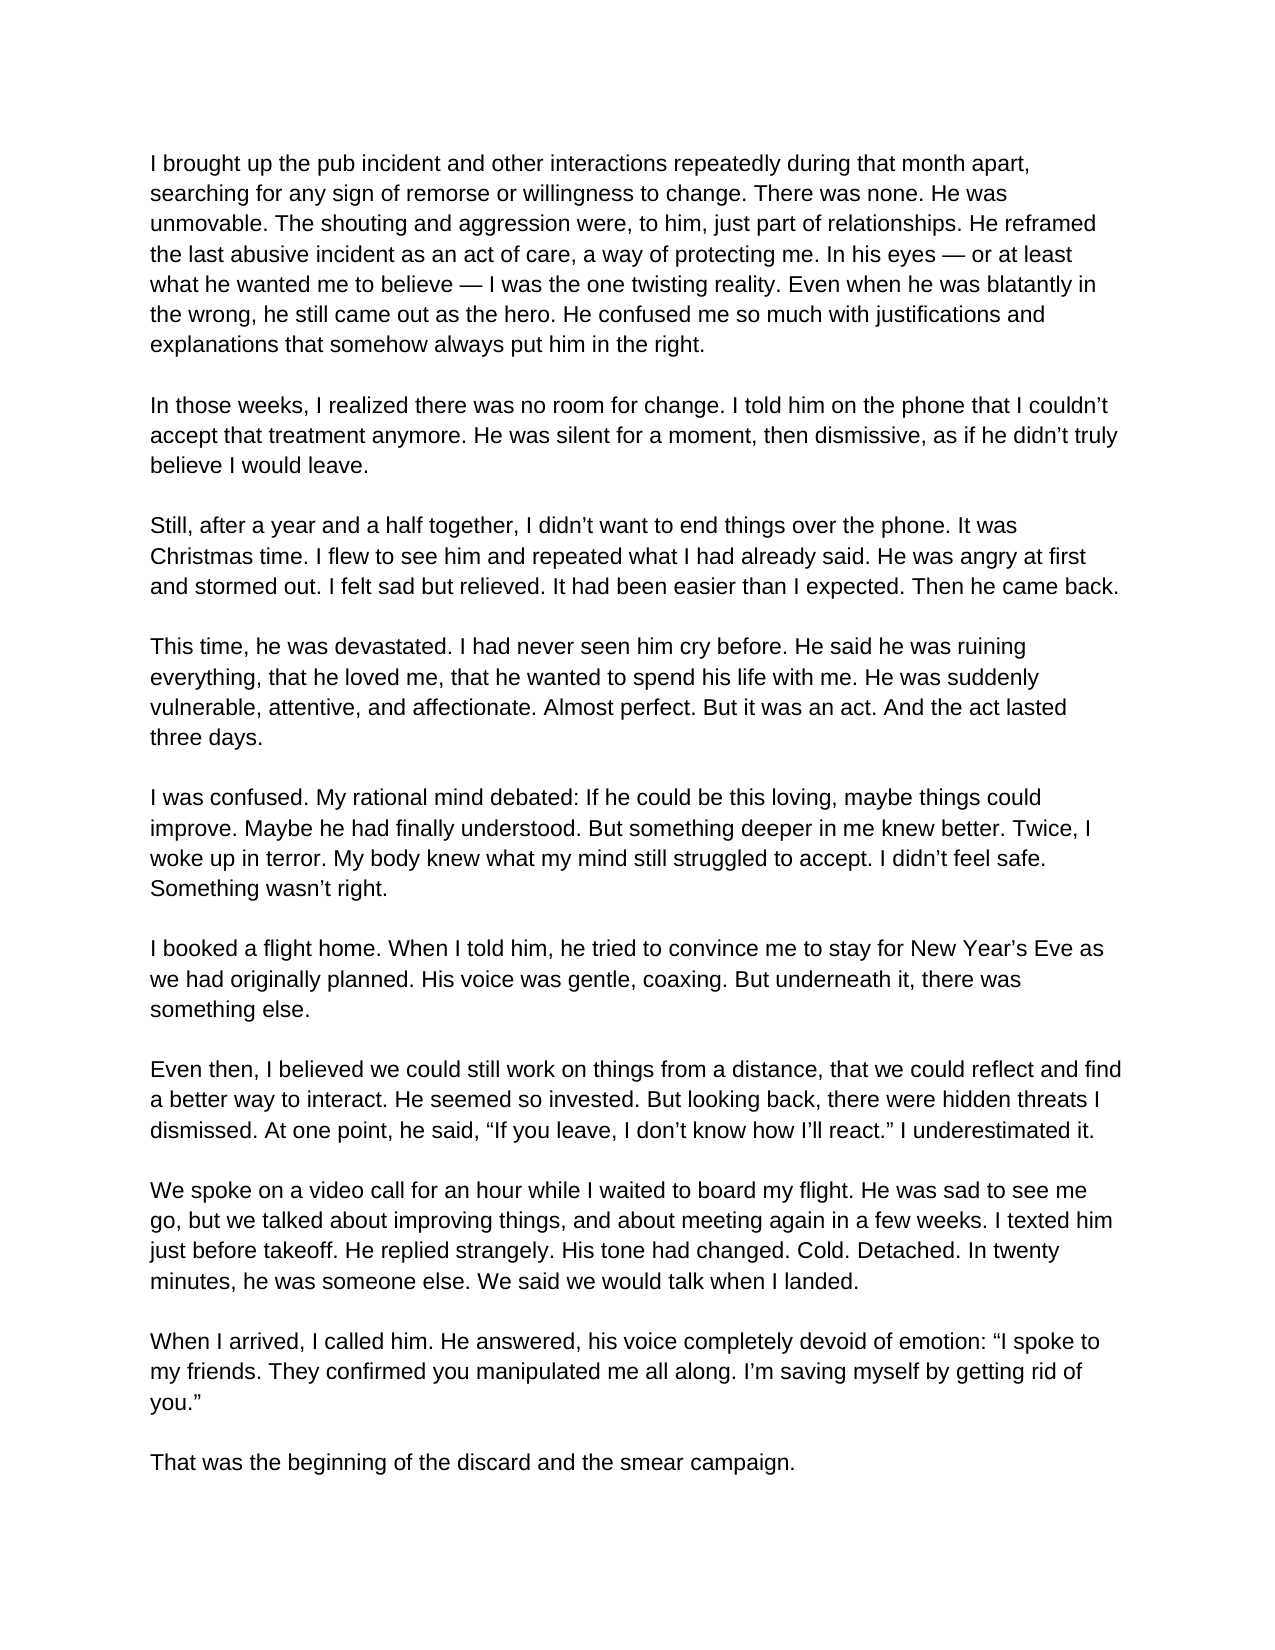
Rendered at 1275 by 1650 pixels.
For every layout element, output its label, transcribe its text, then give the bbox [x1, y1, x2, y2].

text I was confused. My rational mind debated: If he could be this loving, maybe things could improve. Maybe he had finally understood. But something deeper in me knew better. Twice, I woke up in terror. My body knew what my mind still struggled to accept. I didn’t feel safe. Something wasn’t right. [150, 784, 1125, 901]
text I booked a flight home. When I told him, he tried to convince me to stay for New Year’s Eve as we had originally planned. His voice was gentle, coaxing. But underneath it, there was something else. [150, 935, 1125, 1022]
text Even then, I believed we could still work on things from a distance, that we could reflect and find a better way to interact. He seemed so invested. But looking back, there were hidden threats I dismissed. At one point, he said, “If you leave, I don’t know how I’ll react.” I underestimated it. [150, 1056, 1125, 1143]
text I brought up the pub incident and other interactions repeatedly during that month apart, searching for any sign of remorse or willingness to change. There was none. He was unmovable. The shouting and aggression were, to him, just part of relationships. He reframed the last abusive incident as an act of care, a way of protecting me. In his eyes — or at least what he wanted me to believe — I was the one twisting reality. Even when he was blatantly in the wrong, he still came out as the hero. He confused me so much with justifications and explanations that somehow always put him in the right. [150, 150, 1125, 358]
text That was the beginning of the discard and the smear campaign. [150, 1449, 1125, 1475]
text This time, he was devastated. I had never seen him cry before. He said he was ruining everything, that he loved me, that he wanted to spend his life with me. He was suddenly vulnerable, attentive, and affectionate. Almost perfect. But it was an act. And the act lasted three days. [150, 633, 1125, 750]
text Still, after a year and a half together, I didn’t want to end things over the phone. It was Christmas time. I flew to see him and repeated what I had already said. He was angry at first and stormed out. I felt sad but relieved. It had been easier than I expected. Then he came back. [150, 512, 1125, 599]
text In those weeks, I realized there was no room for change. I told him on the phone that I couldn’t accept that treatment anymore. He was silent for a moment, then dismissive, as if he didn’t truly believe I would leave. [150, 392, 1125, 478]
text When I arrived, I called him. He answered, his voice completely devoid of emotion: “I spoke to my friends. They confirmed you manipulated me all along. I’m saving myself by getting rid of you.” [150, 1328, 1125, 1415]
text We spoke on a video call for an hour while I waited to board my flight. He was sad to see me go, but we talked about improving things, and about meeting again in a few weeks. I texted him just before takeoff. He replied strangely. His tone had changed. Cold. Detached. In twenty minutes, he was someone else. We said we would talk when I landed. [150, 1177, 1125, 1294]
